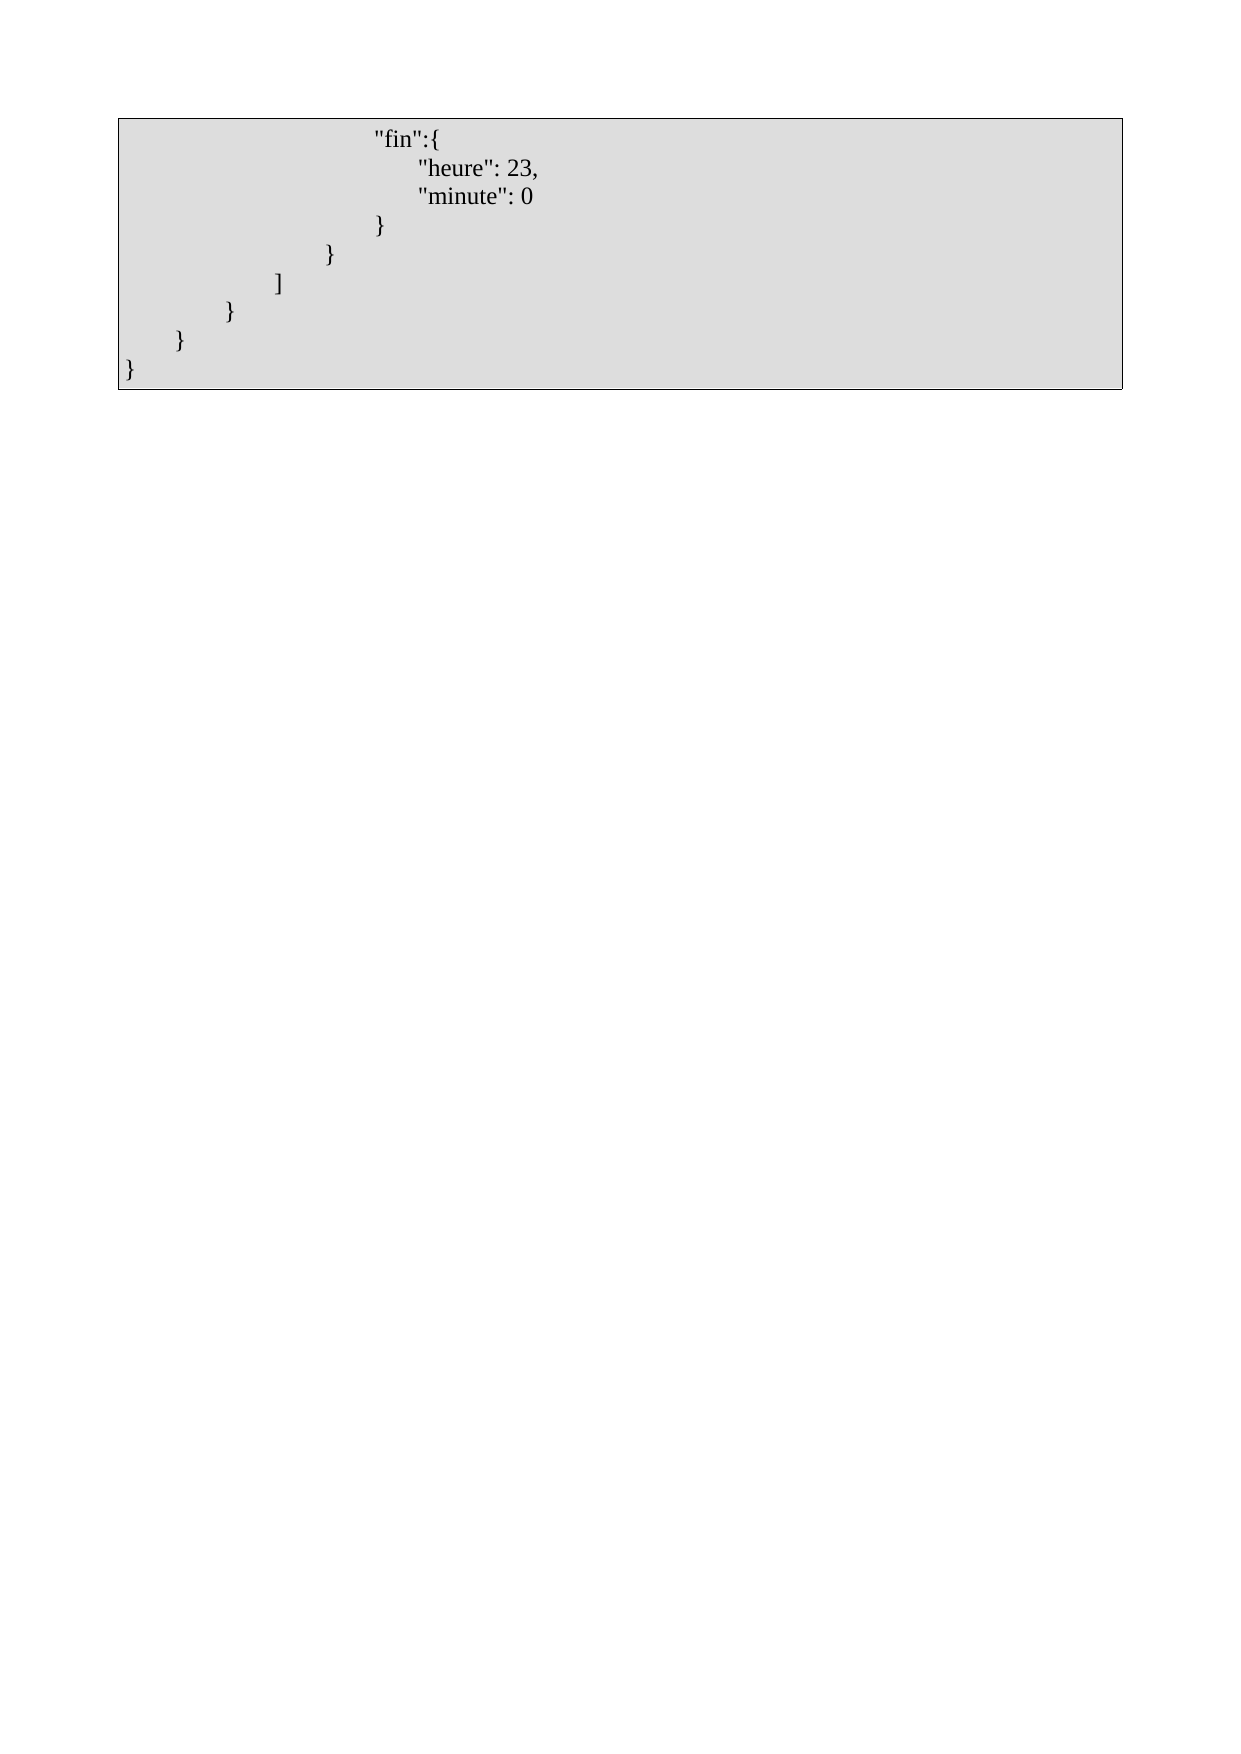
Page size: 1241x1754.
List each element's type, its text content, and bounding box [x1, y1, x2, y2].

table_header "fin":{ "heure": 23, "minute": 0 } } ] } } } [119, 119, 1122, 388]
